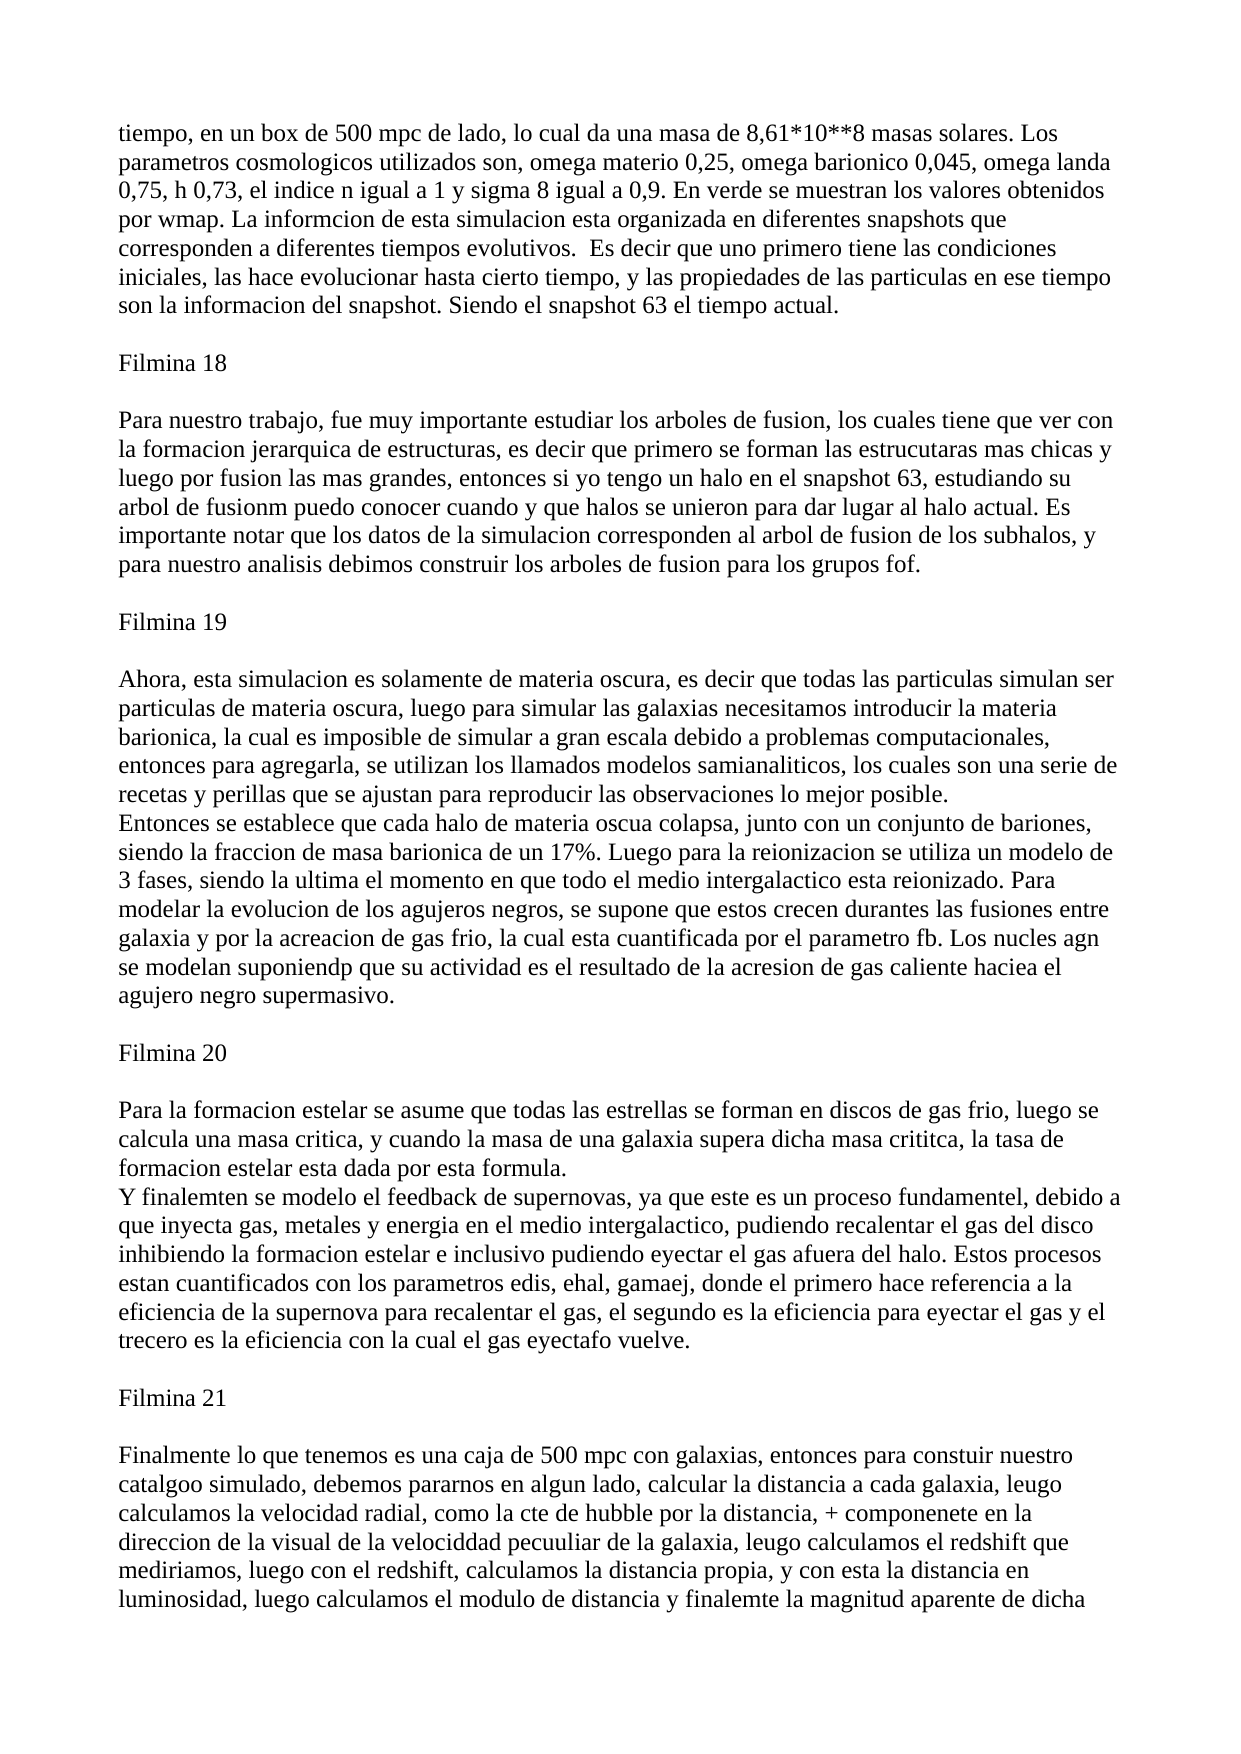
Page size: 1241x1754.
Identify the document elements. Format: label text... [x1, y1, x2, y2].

text Filmina 20 [118, 1038, 1122, 1067]
text Y finalemten se modelo el feedback de supernovas, ya que este es un proceso fundamentel, debido a que inyecta gas, metales y energia en el medio intergalactico, pudiendo recalentar el gas del disco inhibiendo la formacion estelar e inclusivo pudiendo eyectar el gas afuera del halo. Estos procesos estan cuantificados con los parametros edis, ehal, gamaej, donde el primero hace referencia a la eficiencia de la supernova para recalentar el gas, el segundo es la eficiencia para eyectar el gas y el trecero es la eficiencia con la cual el gas eyectafo vuelve. [118, 1182, 1122, 1354]
text Finalmente lo que tenemos es una caja de 500 mpc con galaxias, entonces para constuir nuestro catalgoo simulado, debemos pararnos en algun lado, calcular la distancia a cada galaxia, leugo calculamos la velocidad radial, como la cte de hubble por la distancia, + componenete en la direccion de la visual de la velociddad pecuuliar de la galaxia, leugo calculamos el redshift que mediriamos, luego con el redshift, calculamos la distancia propia, y con esta la distancia en luminosidad, luego calculamos el modulo de distancia y finalemte la magnitud aparente de dicha [118, 1441, 1122, 1613]
text Filmina 19 [118, 607, 1122, 636]
text Para la formacion estelar se asume que todas las estrellas se forman en discos de gas frio, luego se calcula una masa critica, y cuando la masa de una galaxia supera dicha masa crititca, la tasa de formacion estelar esta dada por esta formula. [118, 1096, 1122, 1182]
text Ahora, esta simulacion es solamente de materia oscura, es decir que todas las particulas simulan ser particulas de materia oscura, luego para simular las galaxias necesitamos introducir la materia barionica, la cual es imposible de simular a gran escala debido a problemas computacionales, entonces para agregarla, se utilizan los llamados modelos samianaliticos, los cuales son una serie de recetas y perillas que se ajustan para reproducir las observaciones lo mejor posible. [118, 664, 1122, 808]
text Para nuestro trabajo, fue muy importante estudiar los arboles de fusion, los cuales tiene que ver con la formacion jerarquica de estructuras, es decir que primero se forman las estrucutaras mas chicas y luego por fusion las mas grandes, entonces si yo tengo un halo en el snapshot 63, estudiando su arbol de fusionm puedo conocer cuando y que halos se unieron para dar lugar al halo actual. Es importante notar que los datos de la simulacion corresponden al arbol de fusion de los subhalos, y para nuestro analisis debimos construir los arboles de fusion para los grupos fof. [118, 406, 1122, 578]
text Filmina 21 [118, 1383, 1122, 1412]
text Filmina 18 [118, 348, 1122, 377]
text Entonces se establece que cada halo de materia oscua colapsa, junto con un conjunto de bariones, siendo la fraccion de masa barionica de un 17%. Luego para la reionizacion se utiliza un modelo de 3 fases, siendo la ultima el momento en que todo el medio intergalactico esta reionizado. Para modelar la evolucion de los agujeros negros, se supone que estos crecen durantes las fusiones entre galaxia y por la acreacion de gas frio, la cual esta cuantificada por el parametro fb. Los nucles agn se modelan suponiendp que su actividad es el resultado de la acresion de gas caliente haciea el agujero negro supermasivo. [118, 808, 1122, 1009]
text tiempo, en un box de 500 mpc de lado, lo cual da una masa de 8,61*10**8 masas solares. Los parametros cosmologicos utilizados son, omega materio 0,25, omega barionico 0,045, omega landa 0,75, h 0,73, el indice n igual a 1 y sigma 8 igual a 0,9. En verde se muestran los valores obtenidos por wmap. La informcion de esta simulacion esta organizada en diferentes snapshots que corresponden a diferentes tiempos evolutivos. Es decir que uno primero tiene las condiciones iniciales, las hace evolucionar hasta cierto tiempo, y las propiedades de las particulas en ese tiempo son la informacion del snapshot. Siendo el snapshot 63 el tiempo actual. [118, 118, 1122, 319]
